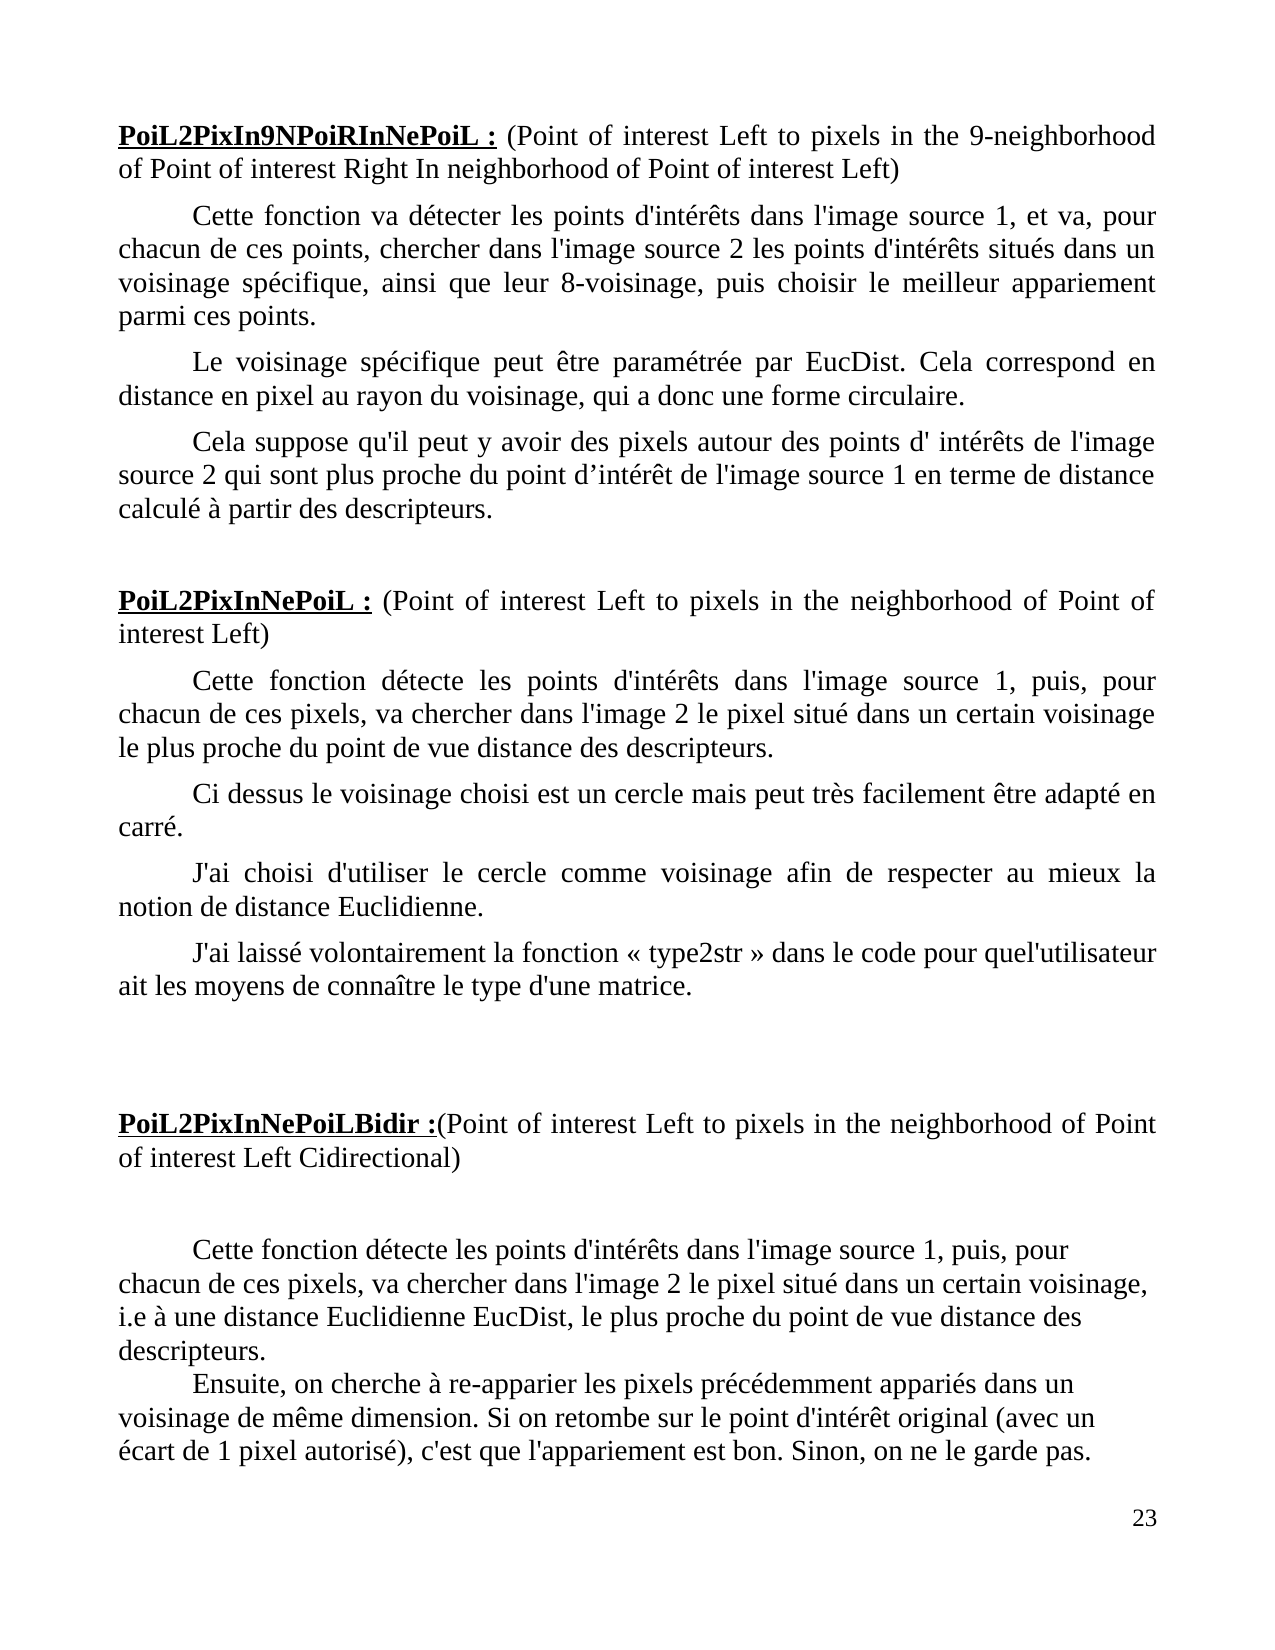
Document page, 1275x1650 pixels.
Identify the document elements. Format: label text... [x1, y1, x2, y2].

text PoiL2PixIn9NPoiRInNePoiL : (Point of interest Left to pixels in the 9-neighborhood of Point of interest Right In neighborhood of Point of interest Left) [118, 118, 1157, 185]
text Cette fonction détecte les points d'intérêts dans l'image source 1, puis, pour chacun de ces pixels, va chercher dans l'image 2 le pixel situé dans un certain voisinage le plus proche du point de vue distance des descripteurs. [118, 663, 1157, 763]
text J'ai laissé volontairement la fonction « type2str » dans le code pour quel'utilisateur ait les moyens de connaître le type d'une matrice. [118, 935, 1157, 1002]
text Cela suppose qu'il peut y avoir des pixels autour des points d' intérêts de l'image source 2 qui sont plus proche du point d’intérêt de l'image source 1 en terme de distance calculé à partir des descripteurs. [118, 424, 1157, 524]
text J'ai choisi d'utiliser le cercle comme voisinage afin de respecter au mieux la notion de distance Euclidienne. [118, 855, 1157, 922]
text Cette fonction détecte les points d'intérêts dans l'image source 1, puis, pour chacun de ces pixels, va chercher dans l'image 2 le pixel situé dans un certain voisinage, i.e à une distance Euclidienne EucDist, le plus proche du point de vue distance des descripteurs. [118, 1232, 1157, 1366]
text Ci dessus le voisinage choisi est un cercle mais peut très facilement être adapté en carré. [118, 776, 1157, 843]
text PoiL2PixInNePoiLBidir :(Point of interest Left to pixels in the neighborhood of Point of interest Left Cidirectional) [118, 1107, 1157, 1174]
text Cette fonction va détecter les points d'intérêts dans l'image source 1, et va, pour chacun de ces points, chercher dans l'image source 2 les points d'intérêts situés dans un voisinage spécifique, ainsi que leur 8-voisinage, puis choisir le meilleur appariement parmi ces points. [118, 198, 1157, 332]
text PoiL2PixInNePoiL : (Point of interest Left to pixels in the neighborhood of Point of interest Left) [118, 583, 1157, 650]
text Ensuite, on cherche à re-apparier les pixels précédemment appariés dans un voisinage de même dimension. Si on retombe sur le point d'intérêt original (avec un écart de 1 pixel autorisé), c'est que l'appariement est bon. Sinon, on ne le garde pas. [118, 1366, 1157, 1467]
text Le voisinage spécifique peut être paramétrée par EucDist. Cela correspond en distance en pixel au rayon du voisinage, qui a donc une forme circulaire. [118, 344, 1157, 411]
